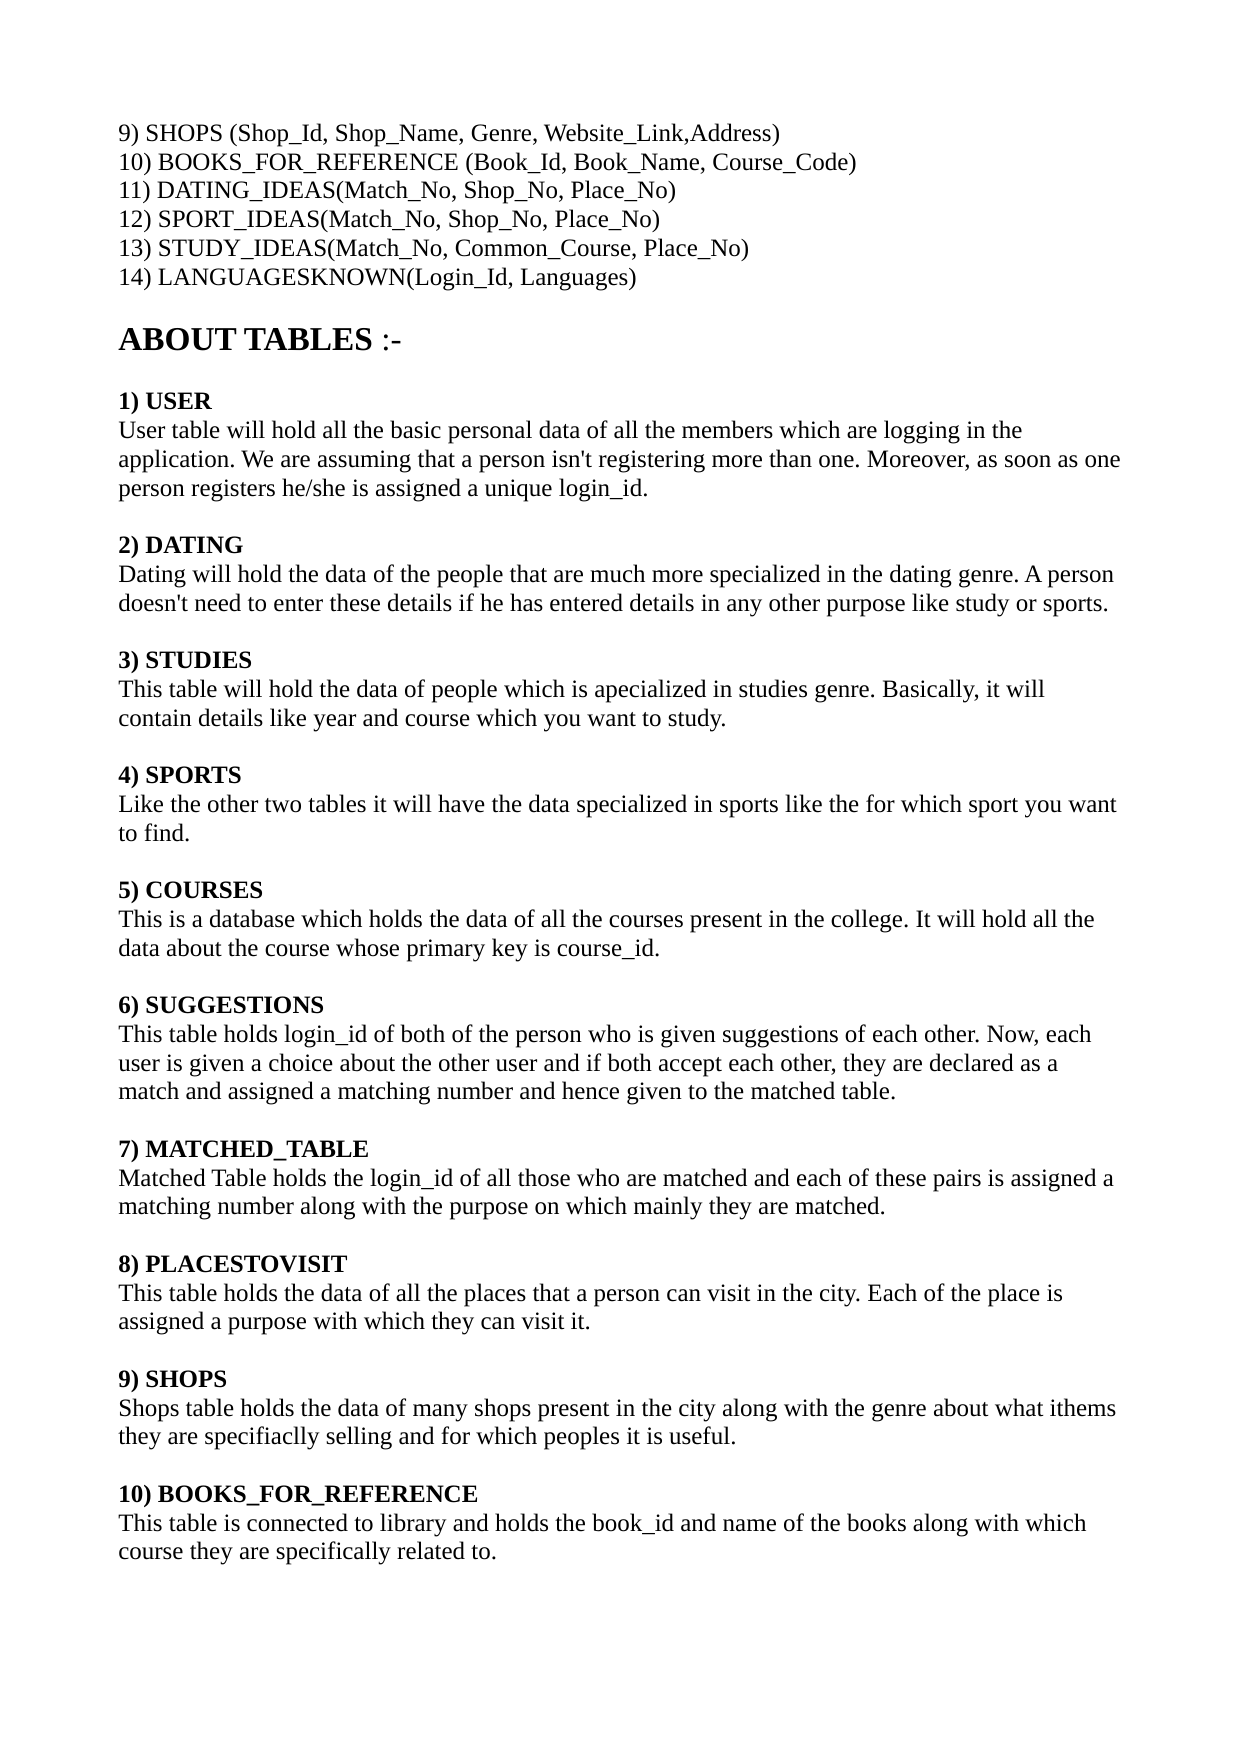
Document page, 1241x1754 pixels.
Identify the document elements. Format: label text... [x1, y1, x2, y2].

text 9) SHOPS [118, 1364, 1122, 1393]
text 14) LANGUAGESKNOWN(Login_Id, Languages) [118, 262, 1122, 291]
text This table will hold the data of people which is apecialized in studies genre. Basically, it will contain details like year and course which you want to study. [118, 674, 1122, 731]
text 10) BOOKS_FOR_REFERENCE [118, 1479, 1122, 1508]
text 8) PLACESTOVISIT [118, 1249, 1122, 1278]
text Matched Table holds the login_id of all those who are matched and each of these pairs is assigned a matching number along with the purpose on which mainly they are matched. [118, 1163, 1122, 1220]
text 9) SHOPS (Shop_Id, Shop_Name, Genre, Website_Link,Address) [118, 118, 1122, 147]
text This table holds login_id of both of the person who is given suggestions of each other. Now, each user is given a choice about the other user and if both accept each other, they are declared as a match and assigned a matching number and hence given to the matched table. [118, 1019, 1122, 1105]
text 6) SUGGESTIONS [118, 990, 1122, 1019]
text 2) DATING [118, 530, 1122, 559]
text 4) SPORTS [118, 760, 1122, 789]
text Shops table holds the data of many shops present in the city along with the genre about what ithems they are specifiaclly selling and for which peoples it is useful. [118, 1393, 1122, 1450]
text 7) MATCHED_TABLE [118, 1134, 1122, 1163]
text Like the other two tables it will have the data specialized in sports like the for which sport you want to find. [118, 789, 1122, 846]
text 11) DATING_IDEAS(Match_No, Shop_No, Place_No) [118, 176, 1122, 204]
text 3) STUDIES [118, 645, 1122, 674]
text 10) BOOKS_FOR_REFERENCE (Book_Id, Book_Name, Course_Code) [118, 147, 1122, 176]
text This table is connected to library and holds the book_id and name of the books along with which course they are specifically related to. [118, 1508, 1122, 1565]
text Dating will hold the data of the people that are much more specialized in the dating genre. A person doesn't need to enter these details if he has entered details in any other purpose like study or sports. [118, 559, 1122, 616]
text User table will hold all the basic personal data of all the members which are logging in the application. We are assuming that a person isn't registering more than one. Moreover, as soon as one person registers he/she is assigned a unique login_id. [118, 415, 1122, 501]
text ABOUT TABLES :- [118, 319, 1122, 358]
text 12) SPORT_IDEAS(Match_No, Shop_No, Place_No) [118, 204, 1122, 233]
text 1) USER [118, 386, 1122, 415]
text 13) STUDY_IDEAS(Match_No, Common_Course, Place_No) [118, 233, 1122, 262]
text 5) COURSES [118, 875, 1122, 904]
text This is a database which holds the data of all the courses present in the college. It will hold all the data about the course whose primary key is course_id. [118, 904, 1122, 961]
text This table holds the data of all the places that a person can visit in the city. Each of the place is assigned a purpose with which they can visit it. [118, 1278, 1122, 1335]
